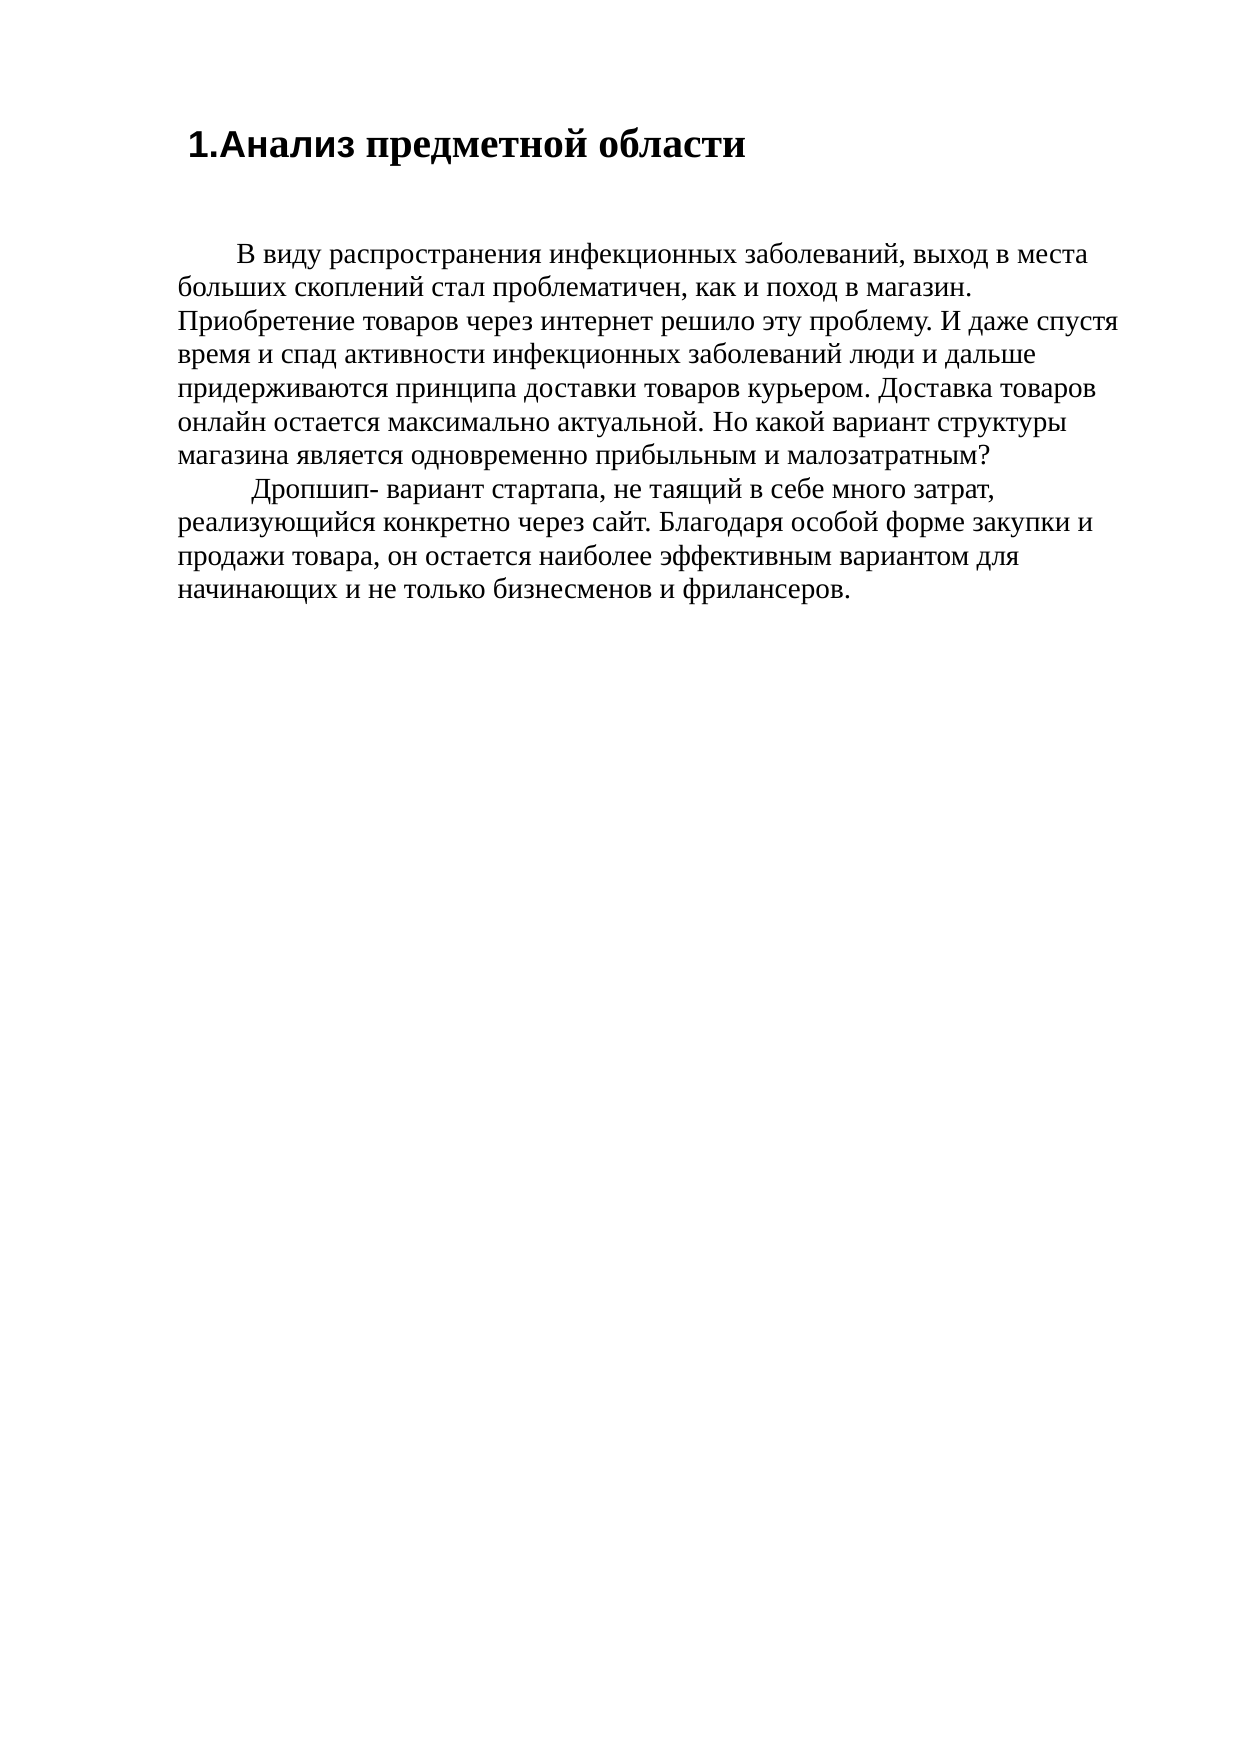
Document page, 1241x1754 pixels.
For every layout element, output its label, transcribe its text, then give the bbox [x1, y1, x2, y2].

text Дропшип- вариант стартапа, не таящий в себе много затрат, реализующийся конкретно через сайт. Благодаря особой форме закупки и продажи товара, он остается наиболее эффективным вариантом для начинающих и не только бизнесменов и фрилансеров. [177, 471, 1152, 605]
text В виду распространения инфекционных заболеваний, выход в места больших скоплений стал проблематичен, как и поход в магазин. Приобретение товаров через интернет решило эту проблему. И даже спустя время и спад активности инфекционных заболеваний люди и дальше придерживаются принципа доставки товаров курьером. Доставка товаров онлайн остается максимально актуальной. Но какой вариант структуры магазина является одновременно прибыльным и малозатратным? [177, 236, 1152, 471]
subtitle 1.Анализ предметной области [177, 118, 1152, 166]
